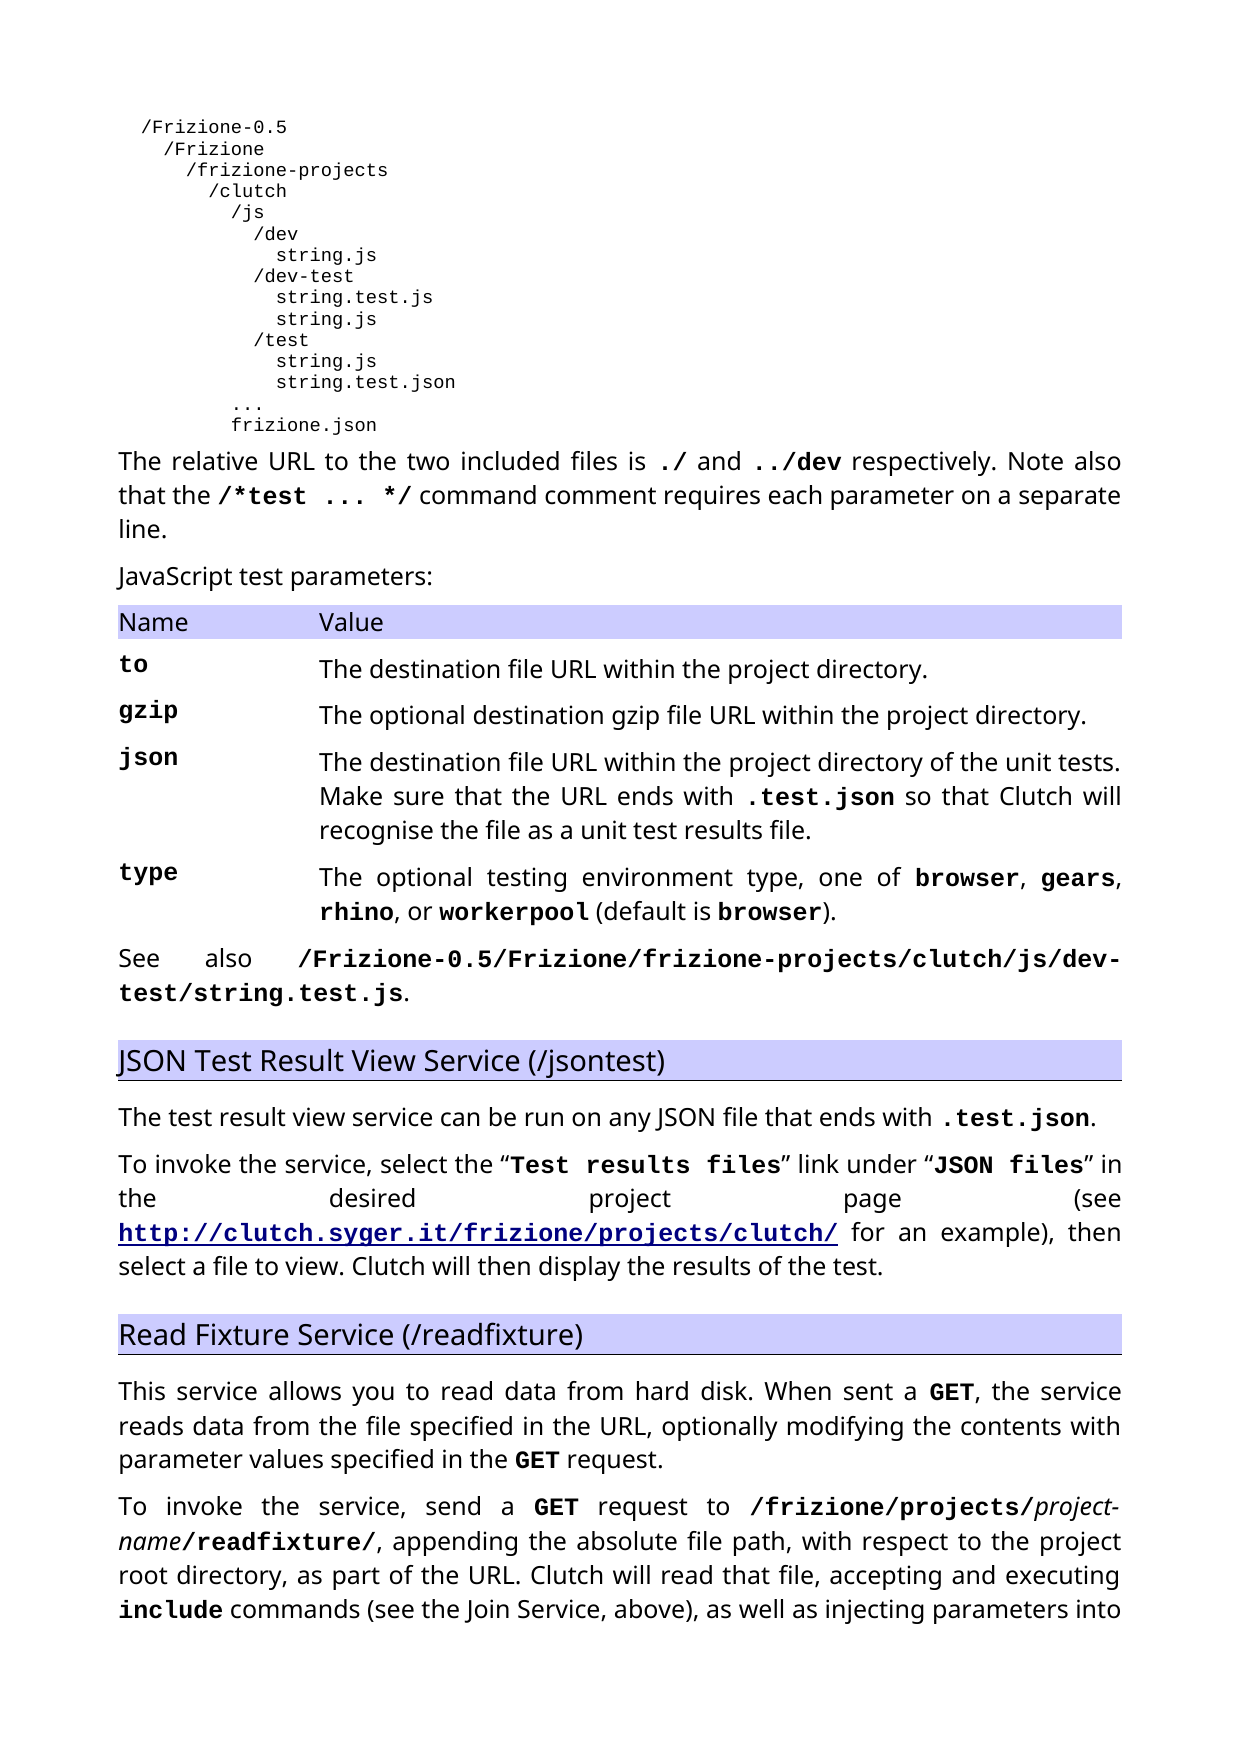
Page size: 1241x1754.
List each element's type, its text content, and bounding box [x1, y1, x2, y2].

text /Frizione-0.5 /Frizione /frizione-projects /clutch /js /dev string.js /dev-test string.test.js string.js /test string.js string.test.json ... frizione.json [118, 118, 1122, 437]
table_cell to [118, 645, 319, 692]
table_cell The optional destination gzip file URL within the project directory. [319, 692, 1122, 738]
table_cell json [118, 738, 319, 853]
text To invoke the service, select the “Test results files” link under “JSON files” in the desired project page (see http://clutch.syger.it/frizione/projects/clutch/ for an example), then select a file to view. Clutch will then display the results of the test. [118, 1146, 1122, 1283]
subtitle Read Fixture Service (/readfixture) [118, 1314, 1122, 1354]
table_header Name [118, 639, 319, 645]
text This service allows you to read data from hard disk. When sent a GET, the service reads data from the file specified in the URL, optionally modifying the contents with parameter values specified in the GET request. [118, 1374, 1122, 1476]
text To invoke the service, send a GET request to /frizione/projects/project-name/readfixture/, appending the absolute file path, with respect to the project root directory, as part of the URL. Clutch will read that file, accepting and executing include commands (see the Join Service, above), as well as injecting parameters into [118, 1489, 1122, 1626]
text JavaScript test parameters: [118, 558, 1122, 592]
subtitle JSON Test Result View Service (/jsontest) [118, 1040, 1122, 1080]
table_header Value [319, 639, 1122, 645]
text See also /Frizione-0.5/Frizione/frizione-projects/clutch/js/dev-test/string.test.js. [118, 940, 1122, 1009]
text The relative URL to the two included files is ./ and ../dev respectively. Note also that the /*test ... */ command comment requires each parameter on a separate line. [118, 443, 1122, 546]
table_cell gzip [118, 692, 319, 738]
table_cell type [118, 853, 319, 934]
table_header Name [118, 599, 319, 605]
table_cell The optional testing environment type, one of browser, gears, rhino, or workerpool (default is browser). [319, 853, 1122, 934]
table_cell The destination file URL within the project directory of the unit tests. Make sure that the URL ends with .test.json so that Clutch will recognise the file as a unit test results file. [319, 738, 1122, 853]
table_cell The destination file URL within the project directory. [319, 645, 1122, 692]
table_header Value [319, 599, 1122, 605]
text The test result view service can be run on any JSON file that ends with .test.json. [118, 1100, 1122, 1134]
